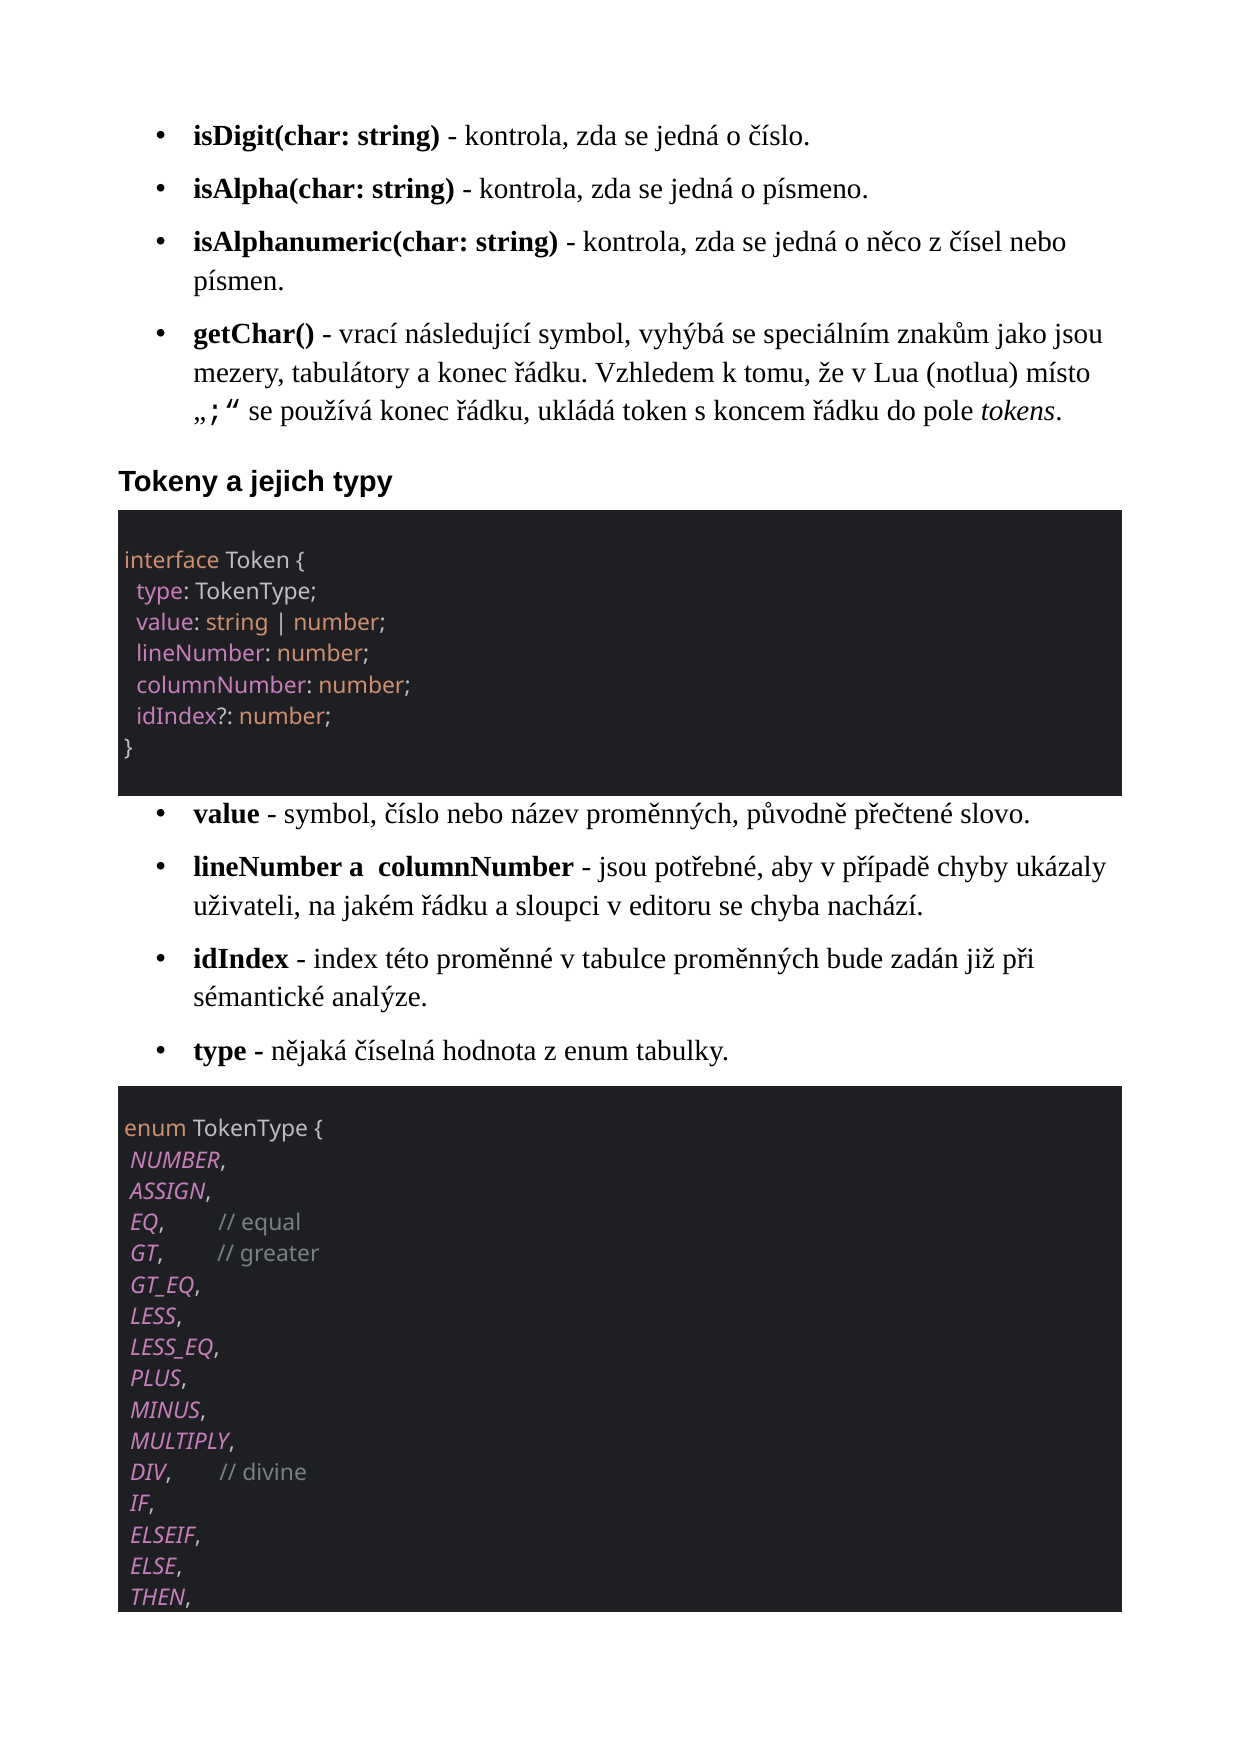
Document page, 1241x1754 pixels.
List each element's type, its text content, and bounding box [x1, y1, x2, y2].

list isDigit(char: string) - kontrola, zda se jedná o číslo. [156, 118, 1122, 152]
list idIndex - index této proměnné v tabulce proměnných bude zadán již při sémantické analýze. [156, 941, 1122, 1013]
list getChar() - vrací následující symbol, vyhýbá se speciálním znakům jako jsou mezery, tabulátory a konec řádku. Vzhledem k tomu, že v Lua (notlua) místo „;“ se používá konec řádku, ukládá token s koncem řádku do pole tokens. [156, 316, 1122, 429]
list type - nějaká číselná hodnota z enum tabulky. [156, 1033, 1122, 1066]
list lineNumber a columnNumber - jsou potřebné, aby v případě chyby ukázaly uživateli, na jakém řádku a sloupci v editoru se chyba nachází. [156, 849, 1122, 921]
list value - symbol, číslo nebo název proměnných, původně přečtené slovo. [156, 796, 1122, 829]
text interface Token { type: TokenType; value: string | number; lineNumber: number; columnNumber: number; idIndex?: number; } [118, 544, 1122, 762]
list isAlpha(char: string) - kontrola, zda se jedná o písmeno. [156, 171, 1122, 205]
text enum TokenType { NUMBER, ASSIGN, EQ, // equal GT, // greater GT_EQ, LESS, LESS_EQ, PLUS, MINUS, MULTIPLY, DIV, // divine IF, ELSEIF, ELSE, THEN, [118, 1112, 1122, 1612]
subtitle Tokeny a jejich typy [118, 464, 1122, 498]
list isAlphanumeric(char: string) - kontrola, zda se jedná o něco z čísel nebo písmen. [156, 224, 1122, 297]
